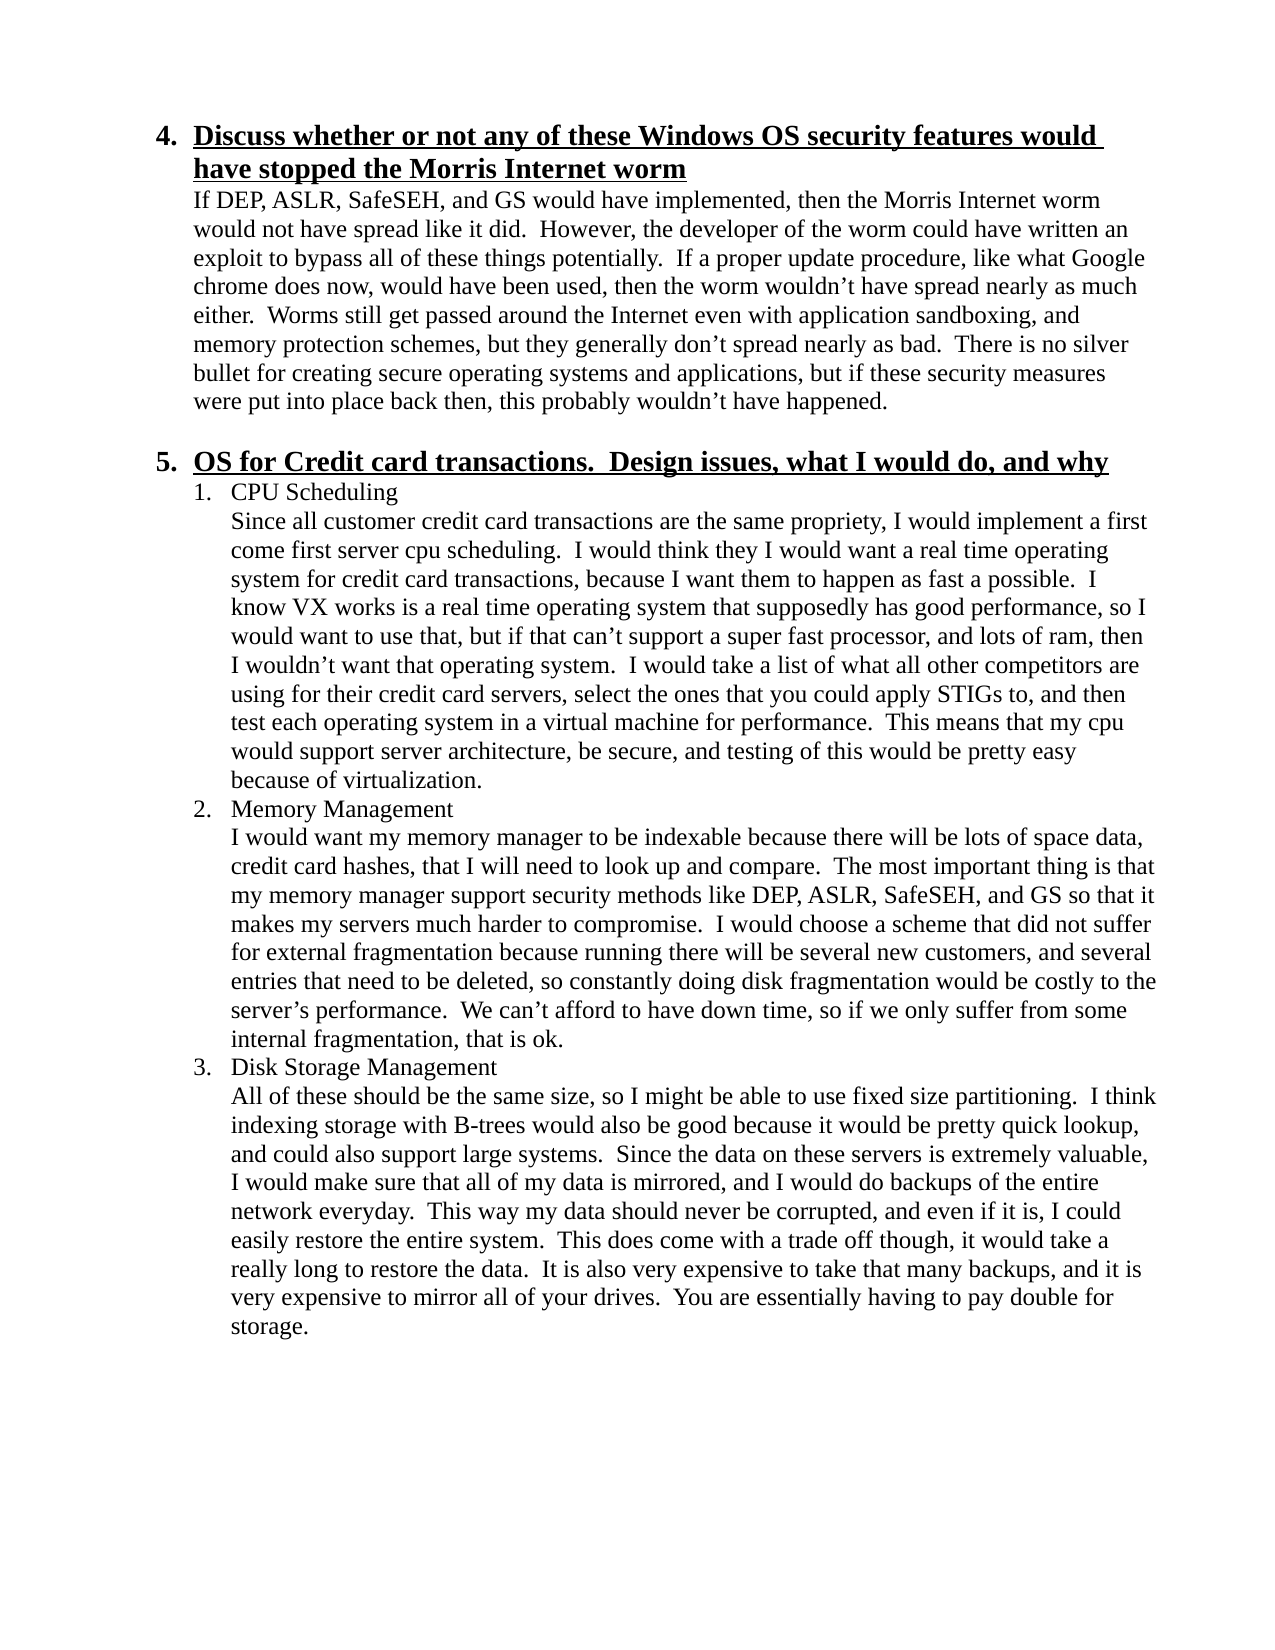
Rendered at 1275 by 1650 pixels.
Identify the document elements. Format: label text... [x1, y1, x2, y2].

list If DEP, ASLR, SafeSEH, and GS would have implemented, then the Morris Internet worm would not have spread like it did. However, the developer of the worm could have written an exploit to bypass all of these things potentially. If a proper update procedure, like what Google chrome does now, would have been used, then the worm wouldn’t have spread nearly as much either. Worms still get passed around the Internet even with application sandboxing, and memory protection schemes, but they generally don’t spread nearly as bad. There is no silver bullet for creating secure operating systems and applications, but if these security measures were put into place back then, this probably wouldn’t have happened. [156, 185, 1157, 415]
list OS for Credit card transactions. Design issues, what I would do, and why [156, 444, 1157, 477]
list CPU Scheduling [193, 477, 1157, 506]
list Discuss whether or not any of these Windows OS security features would have stopped the Morris Internet worm [156, 118, 1157, 185]
list Since all customer credit card transactions are the same propriety, I would implement a first come first server cpu scheduling. I would think they I would want a real time operating system for credit card transactions, because I want them to happen as fast a possible. I know VX works is a real time operating system that supposedly has good performance, so I would want to use that, but if that can’t support a super fast processor, and lots of ram, then I wouldn’t want that operating system. I would take a list of what all other competitors are using for their credit card servers, select the ones that you could apply STIGs to, and then test each operating system in a virtual machine for performance. This means that my cpu would support server architecture, be secure, and testing of this would be pretty easy because of virtualization. [193, 506, 1157, 794]
list Disk Storage Management [193, 1052, 1157, 1081]
list I would want my memory manager to be indexable because there will be lots of space data, credit card hashes, that I will need to look up and compare. The most important thing is that my memory manager support security methods like DEP, ASLR, SafeSEH, and GS so that it makes my servers much harder to compromise. I would choose a scheme that did not suffer for external fragmentation because running there will be several new customers, and several entries that need to be deleted, so constantly doing disk fragmentation would be costly to the server’s performance. We can’t afford to have down time, so if we only suffer from some internal fragmentation, that is ok. [193, 822, 1157, 1052]
list Memory Management [193, 794, 1157, 822]
list All of these should be the same size, so I might be able to use fixed size partitioning. I think indexing storage with B-trees would also be good because it would be pretty quick lookup, and could also support large systems. Since the data on these servers is extremely valuable, I would make sure that all of my data is mirrored, and I would do backups of the entire network everyday. This way my data should never be corrupted, and even if it is, I could easily restore the entire system. This does come with a trade off though, it would take a really long to restore the data. It is also very expensive to take that many backups, and it is very expensive to mirror all of your drives. You are essentially having to pay double for storage. [193, 1081, 1157, 1340]
